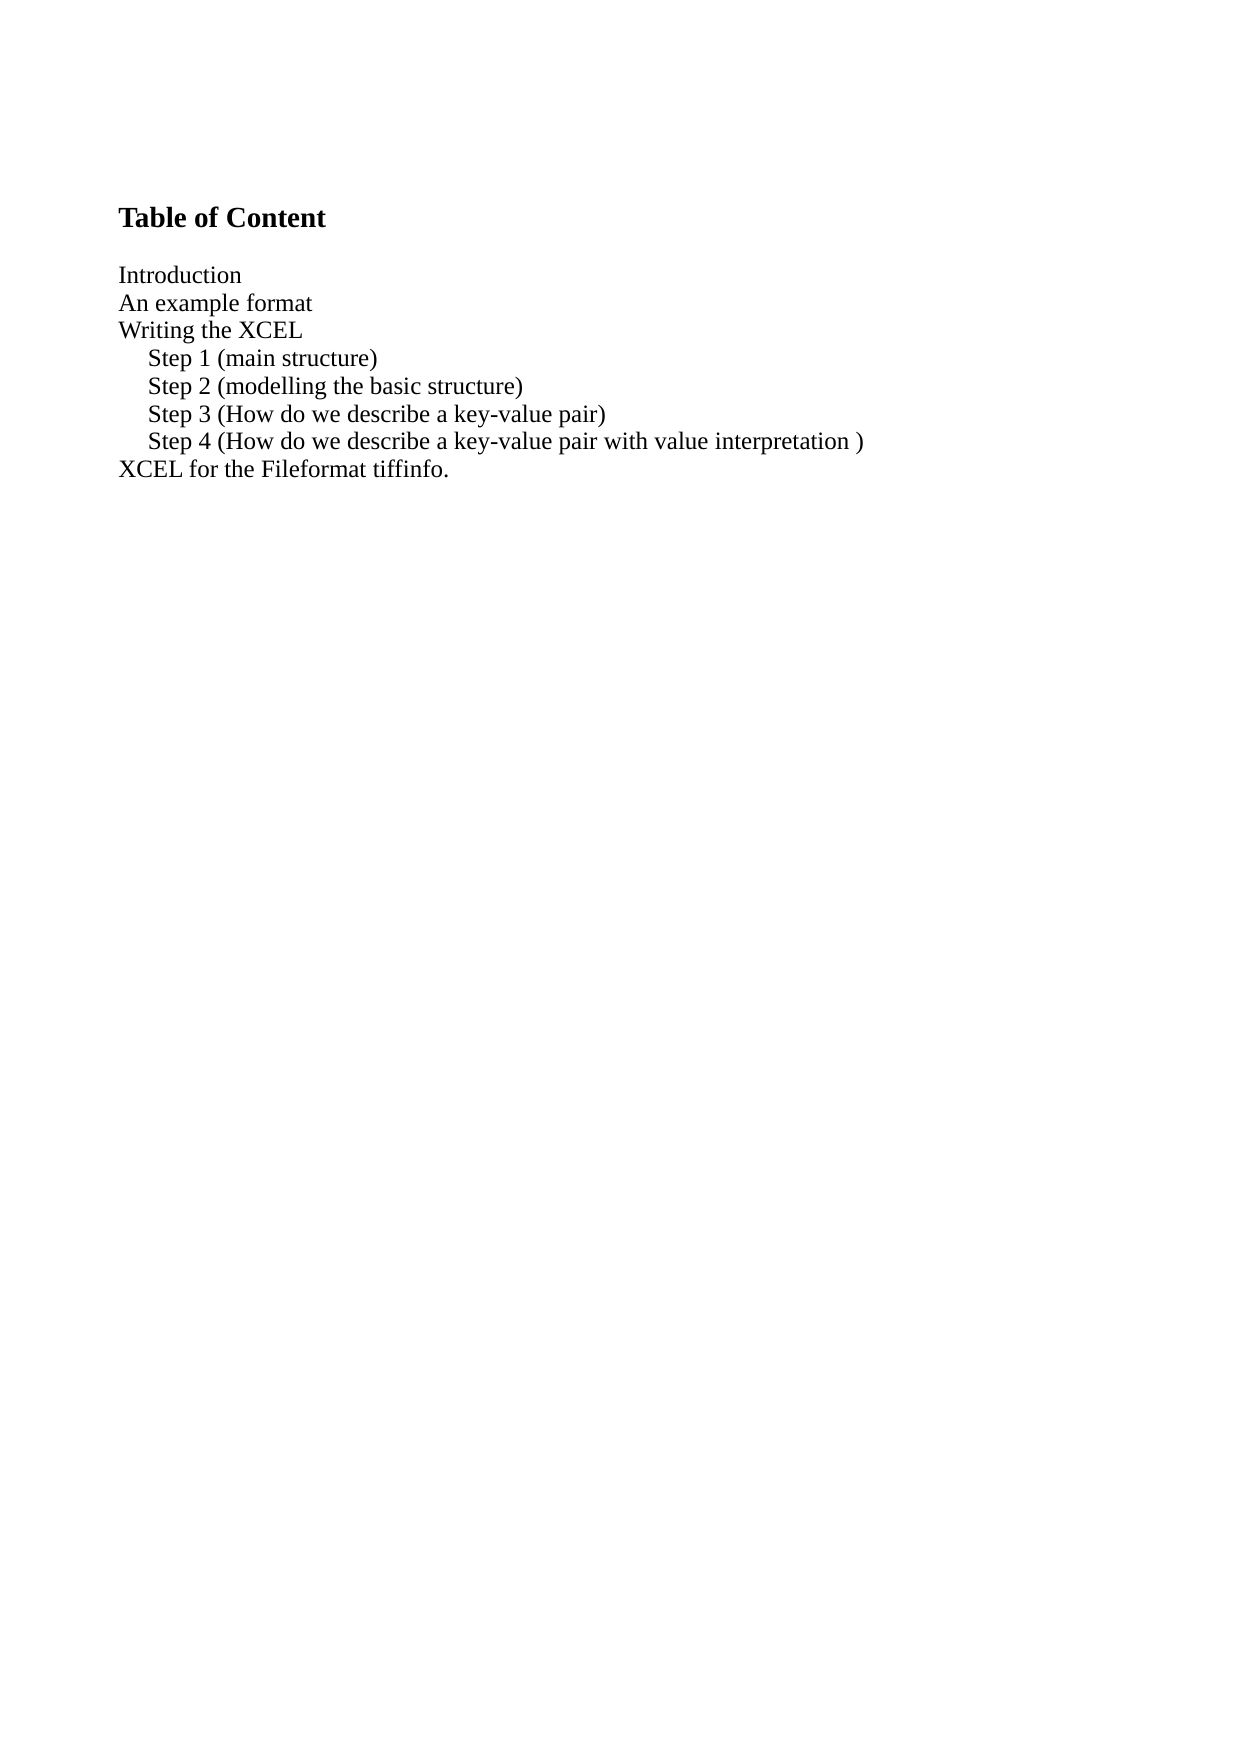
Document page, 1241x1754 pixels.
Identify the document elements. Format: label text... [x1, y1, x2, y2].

text Introduction [118, 261, 1122, 289]
text Step 2 (modelling the basic structure) [118, 372, 1122, 400]
text Step 1 (main structure) [118, 344, 1122, 372]
text Table of Content [118, 201, 1122, 233]
text Step 4 (How do we describe a key-value pair with value interpretation ) [118, 427, 1122, 455]
text Step 3 (How do we describe a key-value pair) [118, 400, 1122, 427]
text An example format [118, 289, 1122, 317]
text XCEL for the Fileformat tiffinfo. [118, 455, 1122, 483]
text Writing the XCEL [118, 317, 1122, 344]
